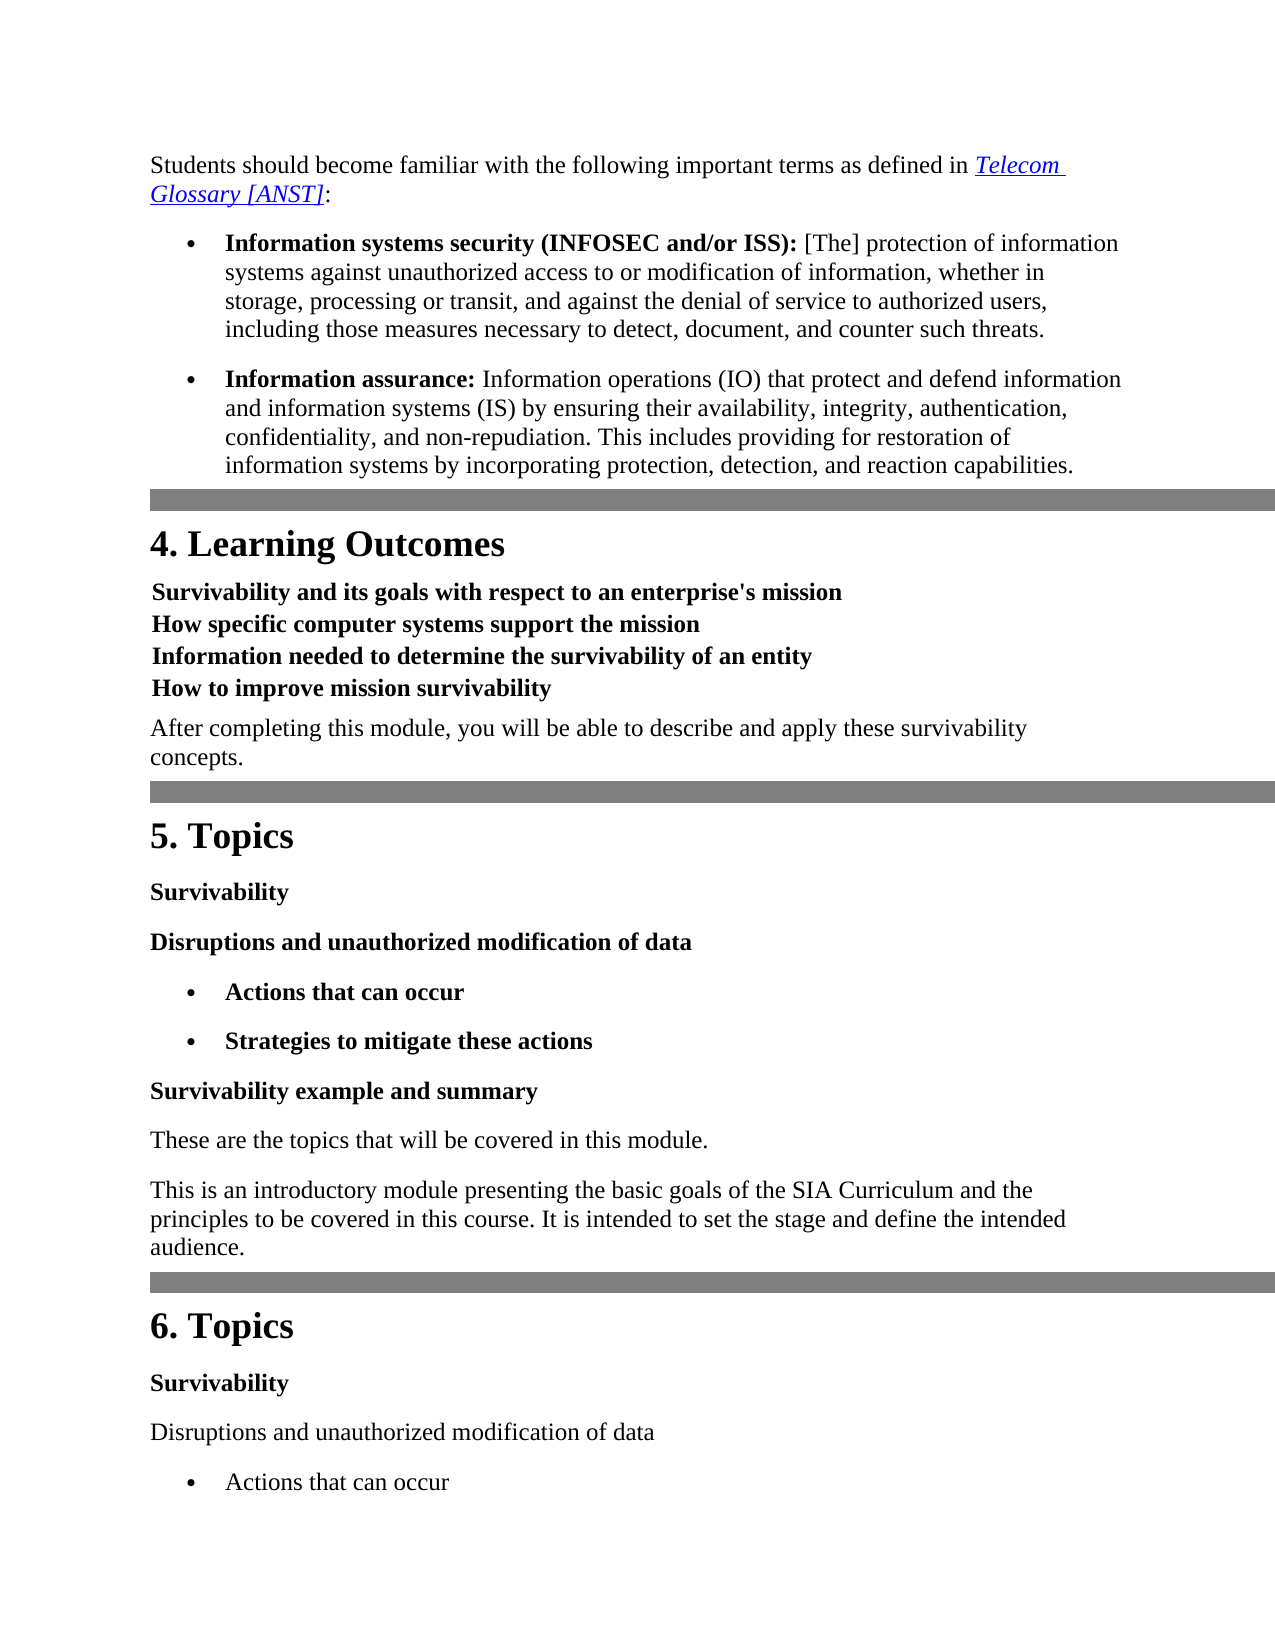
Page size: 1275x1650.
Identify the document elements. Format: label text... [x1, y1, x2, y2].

subtitle 4. Learning Outcomes [150, 522, 1125, 565]
text Survivability example and summary [150, 1076, 1125, 1104]
list Information systems security (INFOSEC and/or ISS): [The] protection of information systems against unauthorized access to or modification of information, whether in storage, processing or transit, and against the denial of service to authorized users, including those measures necessary to detect, document, and counter such threats. [187, 228, 1125, 343]
list Information assurance: Information operations (IO) that protect and defend information and information systems (IS) by ensuring their availability, integrity, authentication, confidentiality, and non-repudiation. This includes providing for restoration of information systems by incorporating protection, detection, and reaction capabilities. [187, 364, 1125, 479]
subtitle 5. Topics [150, 813, 1125, 857]
list Strategies to mitigate these actions [187, 1026, 1125, 1055]
text These are the topics that will be covered in this module. [150, 1125, 1125, 1154]
subtitle 6. Topics [150, 1304, 1125, 1347]
text Disruptions and unauthorized modification of data [150, 1417, 1125, 1446]
list Actions that can occur [187, 977, 1125, 1005]
table_cell How specific computer systems support the mission [150, 607, 850, 639]
table_cell Information needed to determine the survivability of an entity [150, 639, 850, 671]
text Disruptions and unauthorized modification of data [150, 927, 1125, 956]
text Survivability [150, 1368, 1125, 1397]
table_header Survivability and its goals with respect to an enterprise's mission [150, 575, 850, 607]
text After completing this module, you will be able to describe and apply these survivability concepts. [150, 713, 1125, 771]
list Actions that can occur [187, 1467, 1125, 1496]
table_cell How to improve mission survivability [150, 671, 850, 703]
text Students should become familiar with the following important terms as defined in Telecom Glossary [ANST]: [150, 150, 1125, 207]
text This is an introductory module presenting the basic goals of the SIA Curriculum and the principles to be covered in this course. It is intended to set the stage and define the intended audience. [150, 1175, 1125, 1261]
text Survivability [150, 877, 1125, 906]
